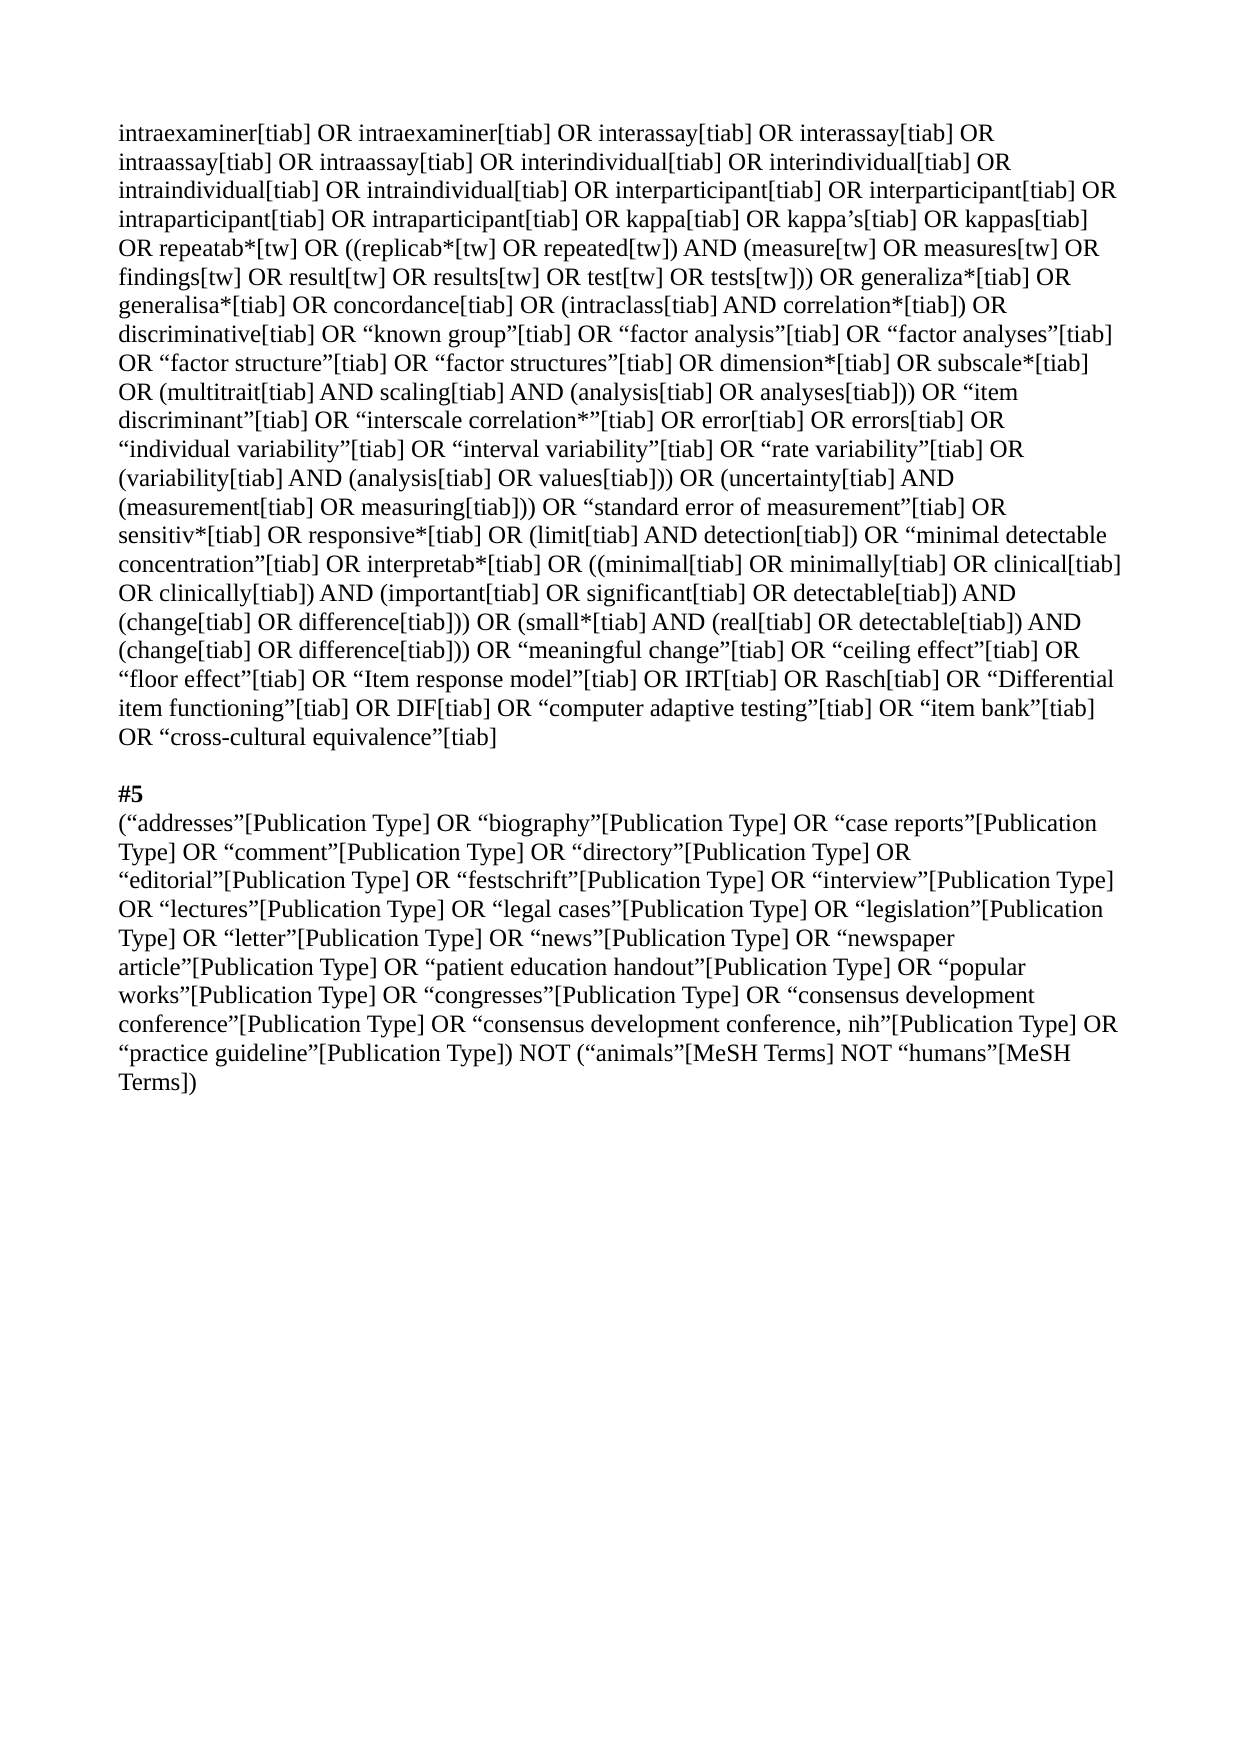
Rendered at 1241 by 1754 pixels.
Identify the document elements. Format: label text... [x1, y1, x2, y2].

text (“addresses”[Publication Type] OR “biography”[Publication Type] OR “case reports”[Publication Type] OR “comment”[Publication Type] OR “directory”[Publication Type] OR “editorial”[Publication Type] OR “festschrift”[Publication Type] OR “interview”[Publication Type] OR “lectures”[Publication Type] OR “legal cases”[Publication Type] OR “legislation”[Publication Type] OR “letter”[Publication Type] OR “news”[Publication Type] OR “newspaper article”[Publication Type] OR “patient education handout”[Publication Type] OR “popular works”[Publication Type] OR “congresses”[Publication Type] OR “consensus development conference”[Publication Type] OR “consensus development conference, nih”[Publication Type] OR “practice guideline”[Publication Type]) NOT (“animals”[MeSH Terms] NOT “humans”[MeSH Terms]) [118, 808, 1122, 1096]
text intraexaminer[tiab] OR intraexaminer[tiab] OR interassay[tiab] OR interassay[tiab] OR intraassay[tiab] OR intraassay[tiab] OR interindividual[tiab] OR interindividual[tiab] OR intraindividual[tiab] OR intraindividual[tiab] OR interparticipant[tiab] OR interparticipant[tiab] OR intraparticipant[tiab] OR intraparticipant[tiab] OR kappa[tiab] OR kappa’s[tiab] OR kappas[tiab] OR repeatab*[tw] OR ((replicab*[tw] OR repeated[tw]) AND (measure[tw] OR measures[tw] OR findings[tw] OR result[tw] OR results[tw] OR test[tw] OR tests[tw])) OR generaliza*[tiab] OR generalisa*[tiab] OR concordance[tiab] OR (intraclass[tiab] AND correlation*[tiab]) OR discriminative[tiab] OR “known group”[tiab] OR “factor analysis”[tiab] OR “factor analyses”[tiab] OR “factor structure”[tiab] OR “factor structures”[tiab] OR dimension*[tiab] OR subscale*[tiab] OR (multitrait[tiab] AND scaling[tiab] AND (analysis[tiab] OR analyses[tiab])) OR “item discriminant”[tiab] OR “interscale correlation*”[tiab] OR error[tiab] OR errors[tiab] OR “individual variability”[tiab] OR “interval variability”[tiab] OR “rate variability”[tiab] OR (variability[tiab] AND (analysis[tiab] OR values[tiab])) OR (uncertainty[tiab] AND (measurement[tiab] OR measuring[tiab])) OR “standard error of measurement”[tiab] OR sensitiv*[tiab] OR responsive*[tiab] OR (limit[tiab] AND detection[tiab]) OR “minimal detectable concentration”[tiab] OR interpretab*[tiab] OR ((minimal[tiab] OR minimally[tiab] OR clinical[tiab] OR clinically[tiab]) AND (important[tiab] OR significant[tiab] OR detectable[tiab]) AND (change[tiab] OR difference[tiab])) OR (small*[tiab] AND (real[tiab] OR detectable[tiab]) AND (change[tiab] OR difference[tiab])) OR “meaningful change”[tiab] OR “ceiling effect”[tiab] OR “floor effect”[tiab] OR “Item response model”[tiab] OR IRT[tiab] OR Rasch[tiab] OR “Differential item functioning”[tiab] OR DIF[tiab] OR “computer adaptive testing”[tiab] OR “item bank”[tiab] OR “cross-cultural equivalence”[tiab] [118, 118, 1122, 751]
text #5 [118, 779, 1122, 808]
